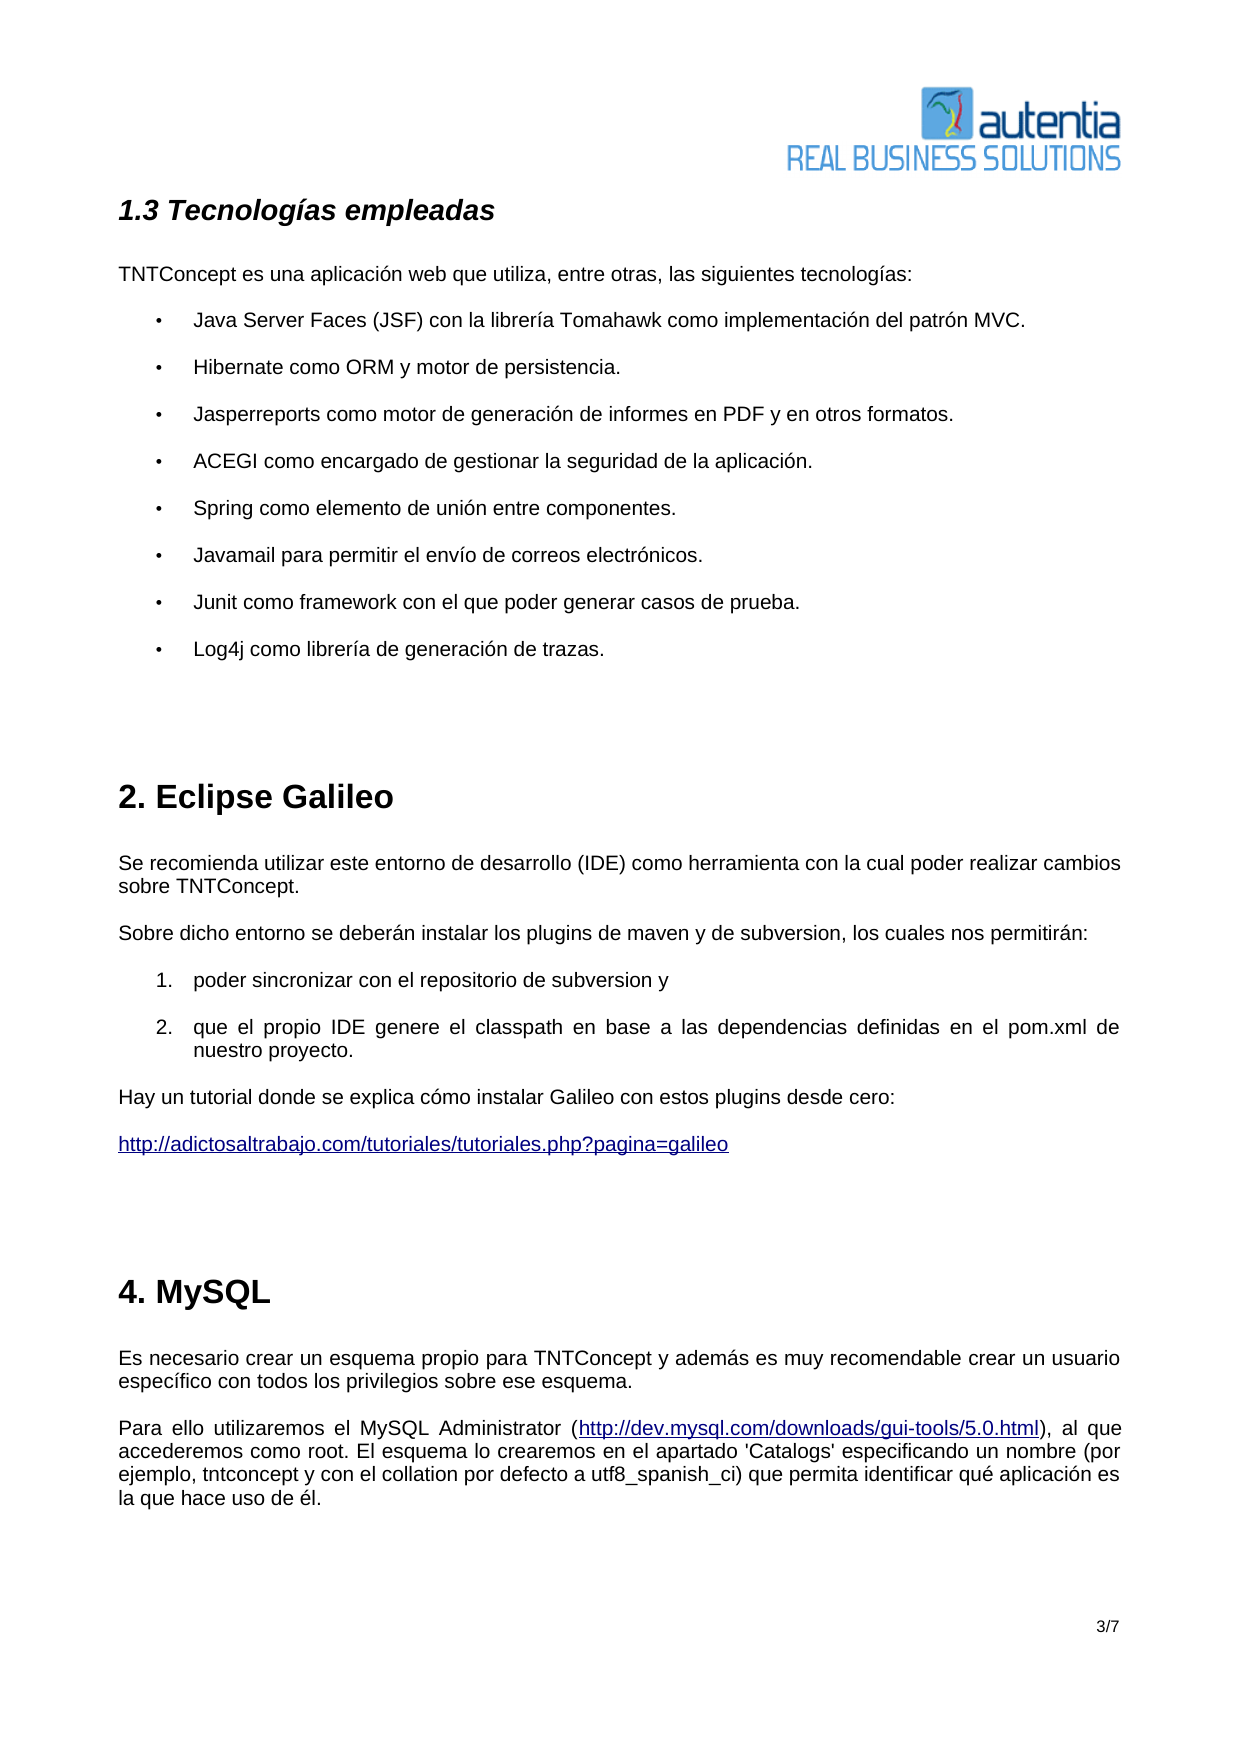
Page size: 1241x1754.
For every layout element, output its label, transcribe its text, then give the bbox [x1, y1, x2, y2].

list Java Server Faces (JSF) con la librería Tomahawk como implementación del patrón MVC. [156, 309, 1122, 332]
text Se recomienda utilizar este entorno de desarrollo (IDE) como herramienta con la cual poder realizar cambios sobre TNTConcept. [118, 851, 1122, 898]
picture [782, 85, 1123, 178]
list ACEGI como encargado de gestionar la seguridad de la aplicación. [156, 449, 1122, 473]
list Spring como elemento de unión entre componentes. [156, 496, 1122, 520]
subtitle 2. Eclipse Galileo [118, 778, 1122, 816]
list Hibernate como ORM y motor de persistencia. [156, 356, 1122, 379]
subtitle 1.3 Tecnologías empleadas [118, 194, 1122, 227]
list Jasperreports como motor de generación de informes en PDF y en otros formatos. [156, 403, 1122, 426]
text Sobre dicho entorno se deberán instalar los plugins de maven y de subversion, los cuales nos permitirán: [118, 921, 1122, 945]
text TNTConcept es una aplicación web que utiliza, entre otras, las siguientes tecnologías: [118, 262, 1122, 285]
list Log4j como librería de generación de trazas. [156, 637, 1122, 660]
list Javamail para permitir el envío de correos electrónicos. [156, 543, 1122, 567]
subtitle 4. MySQL [118, 1273, 1122, 1311]
text Es necesario crear un esquema propio para TNTConcept y además es muy recomendable crear un usuario específico con todos los privilegios sobre ese esquema. [118, 1346, 1122, 1393]
list poder sincronizar con el repositorio de subversion y [156, 968, 1122, 992]
text Para ello utilizaremos el MySQL Administrator (http://dev.mysql.com/downloads/gui-tools/5.0.html), al que accederemos como root. El esquema lo crearemos en el apartado 'Catalogs' especificando un nombre (por ejemplo, tntconcept y con el collation por defecto a utf8_spanish_ci) que permita identificar qué aplicación es la que hace uso de él. [118, 1417, 1122, 1509]
list que el propio IDE genere el classpath en base a las dependencias definidas en el pom.xml de nuestro proyecto. [156, 1015, 1122, 1062]
text Hay un tutorial donde se explica cómo instalar Galileo con estos plugins desde cero: [118, 1085, 1122, 1108]
text http://adictosaltrabajo.com/tutoriales/tutoriales.php?pagina=galileo [118, 1132, 1122, 1155]
list Junit como framework con el que poder generar casos de prueba. [156, 590, 1122, 613]
